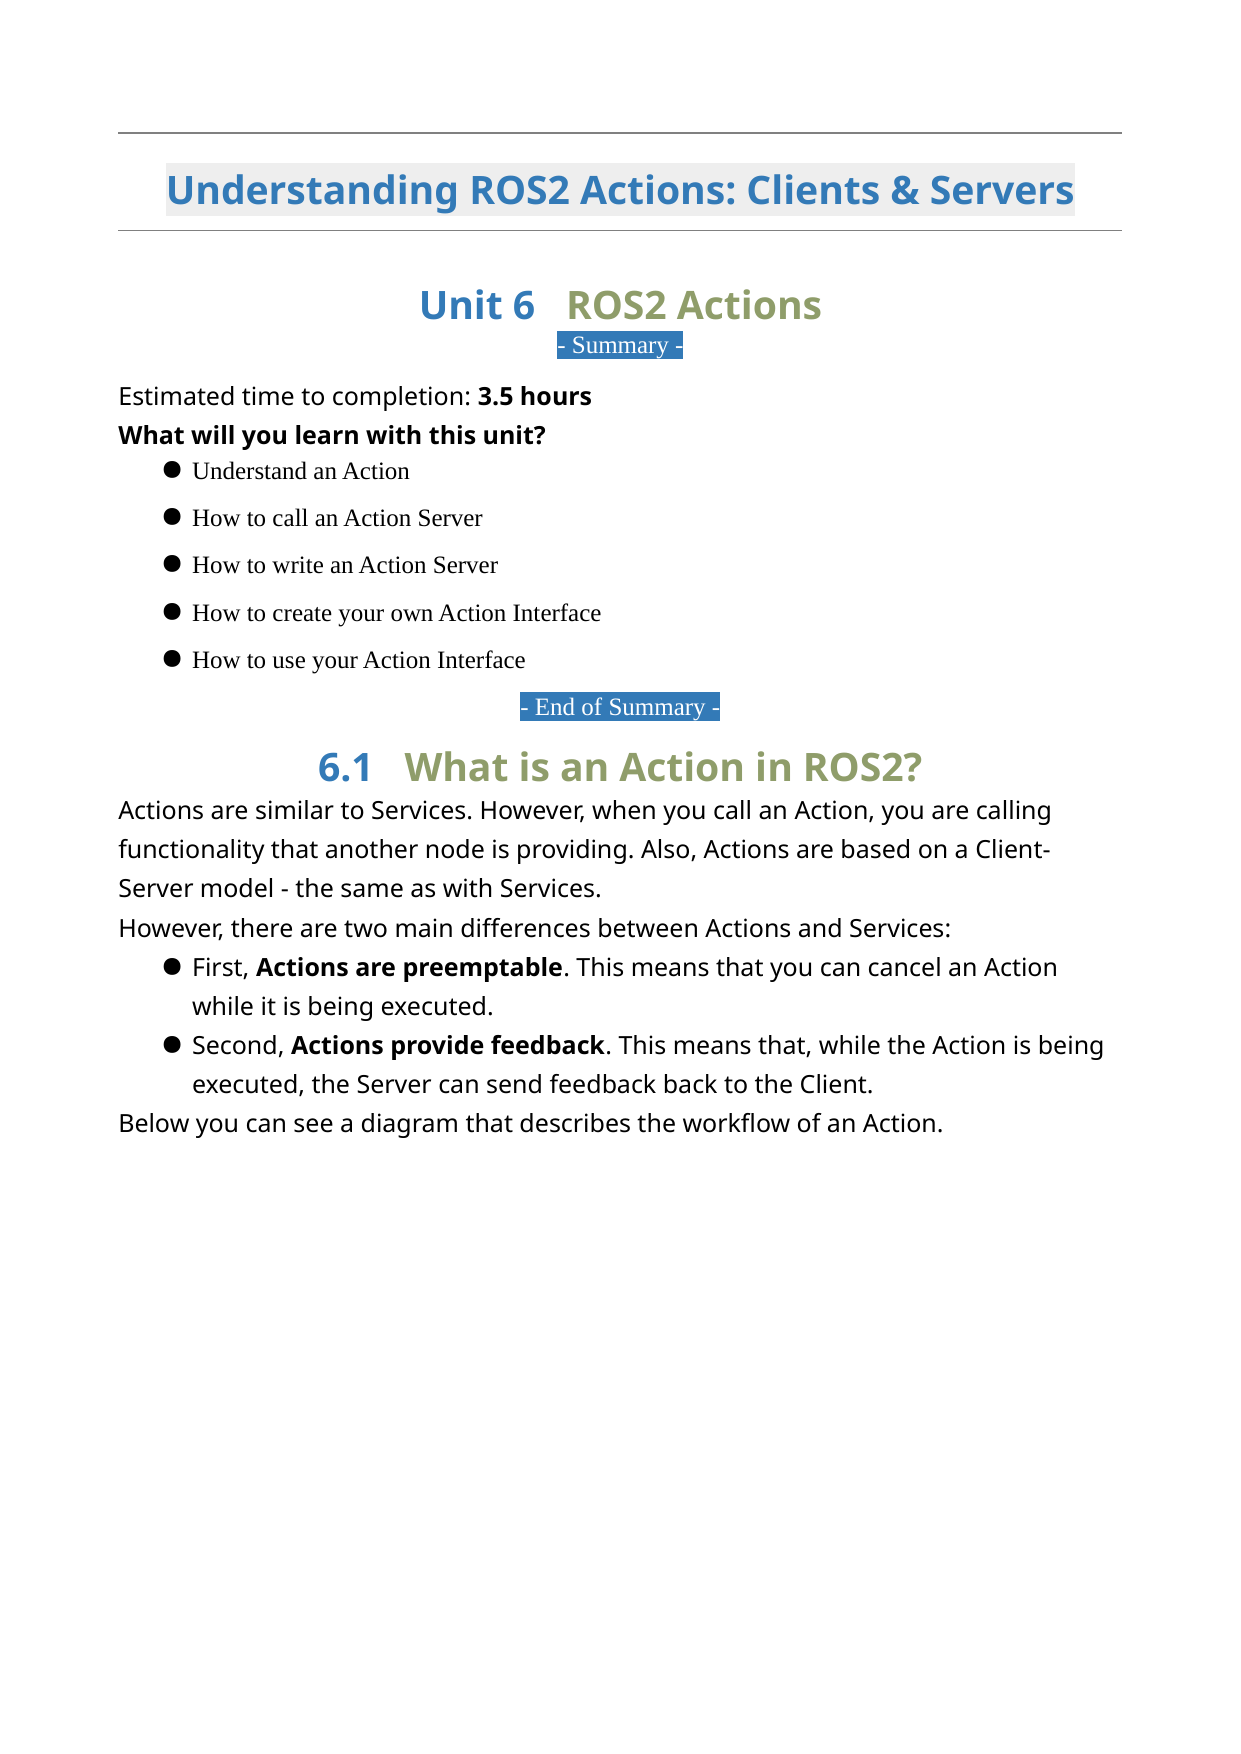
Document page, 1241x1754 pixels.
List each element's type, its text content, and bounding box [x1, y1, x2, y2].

text Actions are similar to Services. However, when you call an Action, you are calling functionality that another node is providing. Also, Actions are based on a Client-Server model - the same as with Services. [118, 793, 1122, 905]
subtitle Understanding ROS2 Actions: Clients & Servers [118, 162, 1122, 216]
text Estimated time to completion: 3.5 hours [118, 378, 1122, 412]
list How to use your Action Interface [162, 645, 1122, 673]
text - End of Summary - [118, 692, 1122, 721]
list Understand an Action [162, 456, 1122, 485]
text However, there are two main differences between Actions and Services: [118, 910, 1122, 944]
list How to call an Action Server [162, 503, 1122, 532]
list How to create your own Action Interface [162, 598, 1122, 626]
subtitle Unit 6 ROS2 Actions [118, 277, 1122, 331]
text What will you learn with this unit? [118, 417, 1122, 451]
text - Summary - [118, 331, 1122, 359]
list First, Actions are preemptable. This means that you can cancel an Action while it is being executed. [162, 949, 1122, 1023]
text Below you can see a diagram that describes the workflow of an Action. [118, 1106, 1122, 1140]
list Second, Actions provide feedback. This means that, while the Action is being executed, the Server can send feedback back to the Client. [162, 1028, 1122, 1101]
subtitle 6.1 What is an Action in ROS2? [118, 739, 1122, 793]
list How to write an Action Server [162, 551, 1122, 579]
